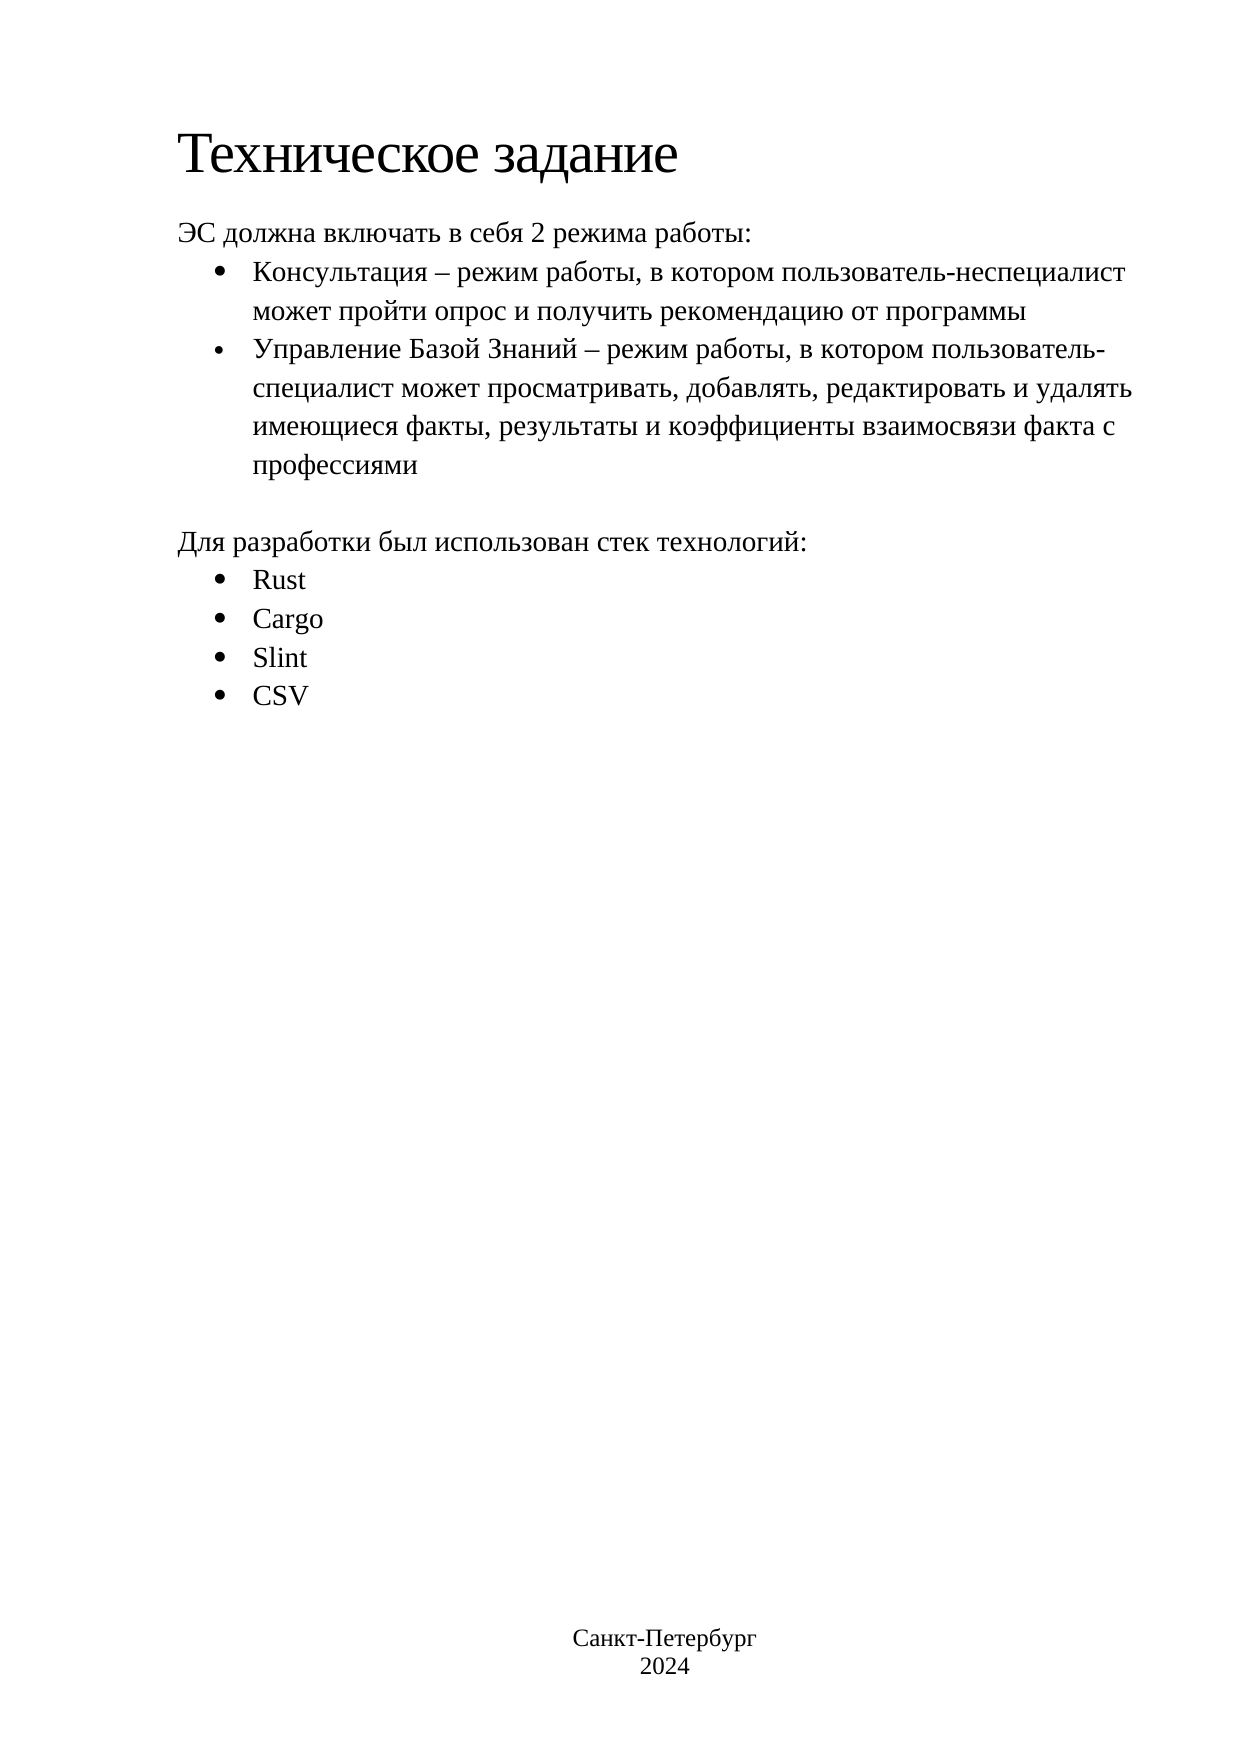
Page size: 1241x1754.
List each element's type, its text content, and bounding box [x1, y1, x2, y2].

text Для разработки был использован стек технологий: [177, 524, 1152, 557]
list Rust [215, 562, 1152, 596]
list Консультация – режим работы, в котором пользователь-неспециалист может пройти опрос и получить рекомендацию от программы [215, 254, 1167, 326]
list Cargo [215, 601, 1152, 635]
list Slint [215, 640, 1152, 673]
list CSV [215, 678, 1152, 712]
list Управление Базой Знаний – режим работы, в котором пользователь-специалист может просматривать, добавлять, редактировать и удалять имеющиеся факты, результаты и коэффициенты взаимосвязи факта с профессиями [215, 331, 1167, 480]
text ЭС должна включать в себя 2 режима работы: [177, 215, 1167, 249]
title Техническое задание [177, 118, 1152, 185]
